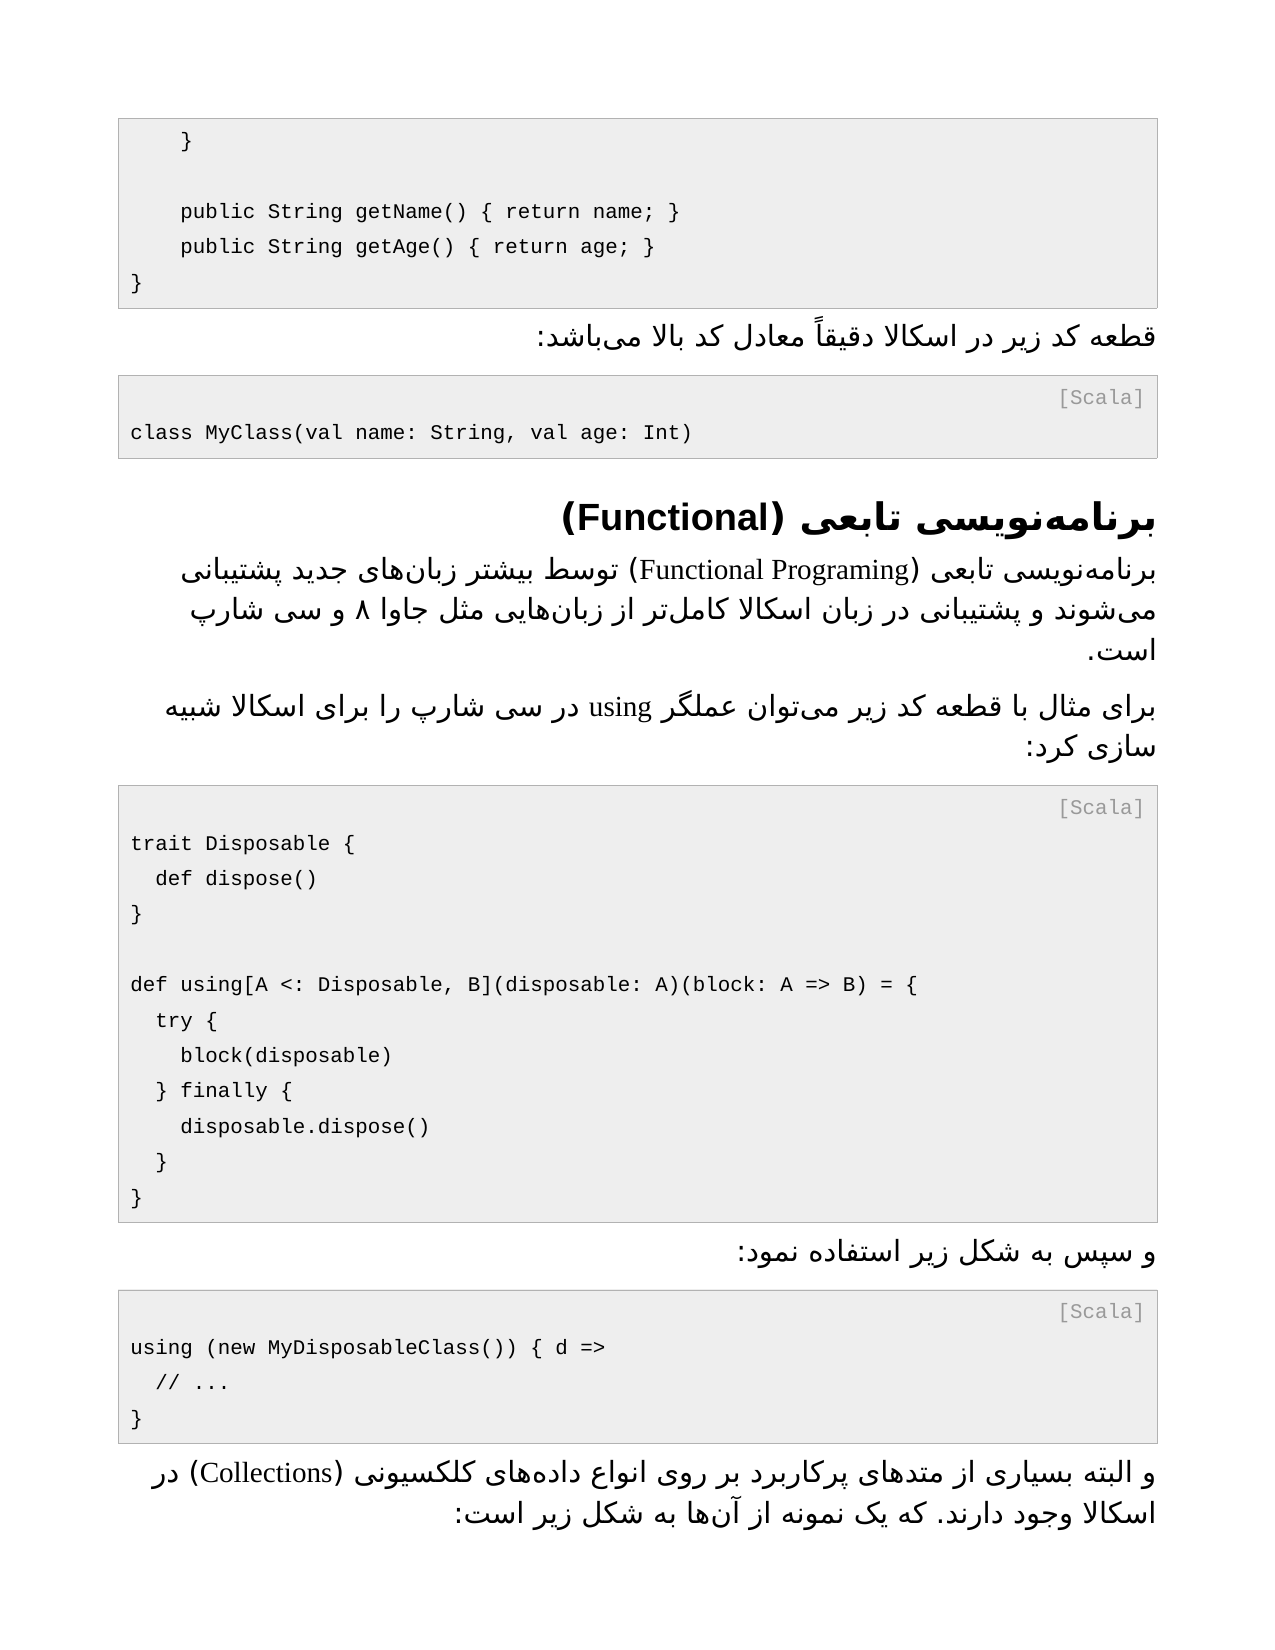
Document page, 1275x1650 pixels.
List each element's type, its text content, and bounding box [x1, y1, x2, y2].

text و سپس به شکل زیر استفاده نمود: [118, 1234, 1157, 1268]
text و البته بسیاری از متدهای پرکاربرد بر روی انواع داده‌های کلکسیونی (Collections) در اسکالا وجود دارند. که یک نمونه از آن‌ها به شکل زیر است: [118, 1455, 1157, 1530]
text } [119, 119, 1157, 153]
text // ... [119, 1360, 1157, 1396]
text def using[A <: Disposable, B](disposable: A)(block: A => B) = { [119, 962, 1157, 997]
text } [119, 891, 1157, 927]
text using (new MyDisposableClass()) { d => [119, 1325, 1157, 1360]
text برای مثال با قطعه کد زیر می‌توان عملگر using در سی شارپ را برای اسکالا شبیه سازی کرد: [118, 689, 1157, 764]
text [Scala] [119, 1291, 1157, 1325]
text disposable.dispose() [119, 1104, 1157, 1139]
text } [119, 1396, 1157, 1443]
text trait Disposable { [119, 820, 1157, 856]
text } finally { [119, 1068, 1157, 1104]
subtitle برنامه‌نویسی تابعی (Functional) [118, 495, 1157, 539]
text def dispose() [119, 856, 1157, 891]
text public String getName() { return name; } [119, 189, 1157, 224]
text [Scala] [119, 376, 1157, 410]
text try { [119, 997, 1157, 1033]
text public String getAge() { return age; } [119, 224, 1157, 260]
text class MyClass(val name: String, val age: Int) [119, 410, 1157, 458]
text } [119, 1174, 1157, 1222]
text [Scala] [119, 786, 1157, 820]
text برنامه‌نویسی تابعی (Functional Programing) توسط بیشتر زبان‌های جدید پشتیبانی می‌شوند و پشتیبانی در زبان اسکالا کامل‌تر از زبان‌هایی مثل جاوا ۸ و سی شارپ است. [118, 552, 1157, 667]
text block(disposable) [119, 1033, 1157, 1068]
text } [119, 1139, 1157, 1174]
text قطعه کد زیر در اسکالا دقیقاً معادل کد بالا می‌باشد: [118, 319, 1157, 353]
text } [119, 260, 1157, 308]
